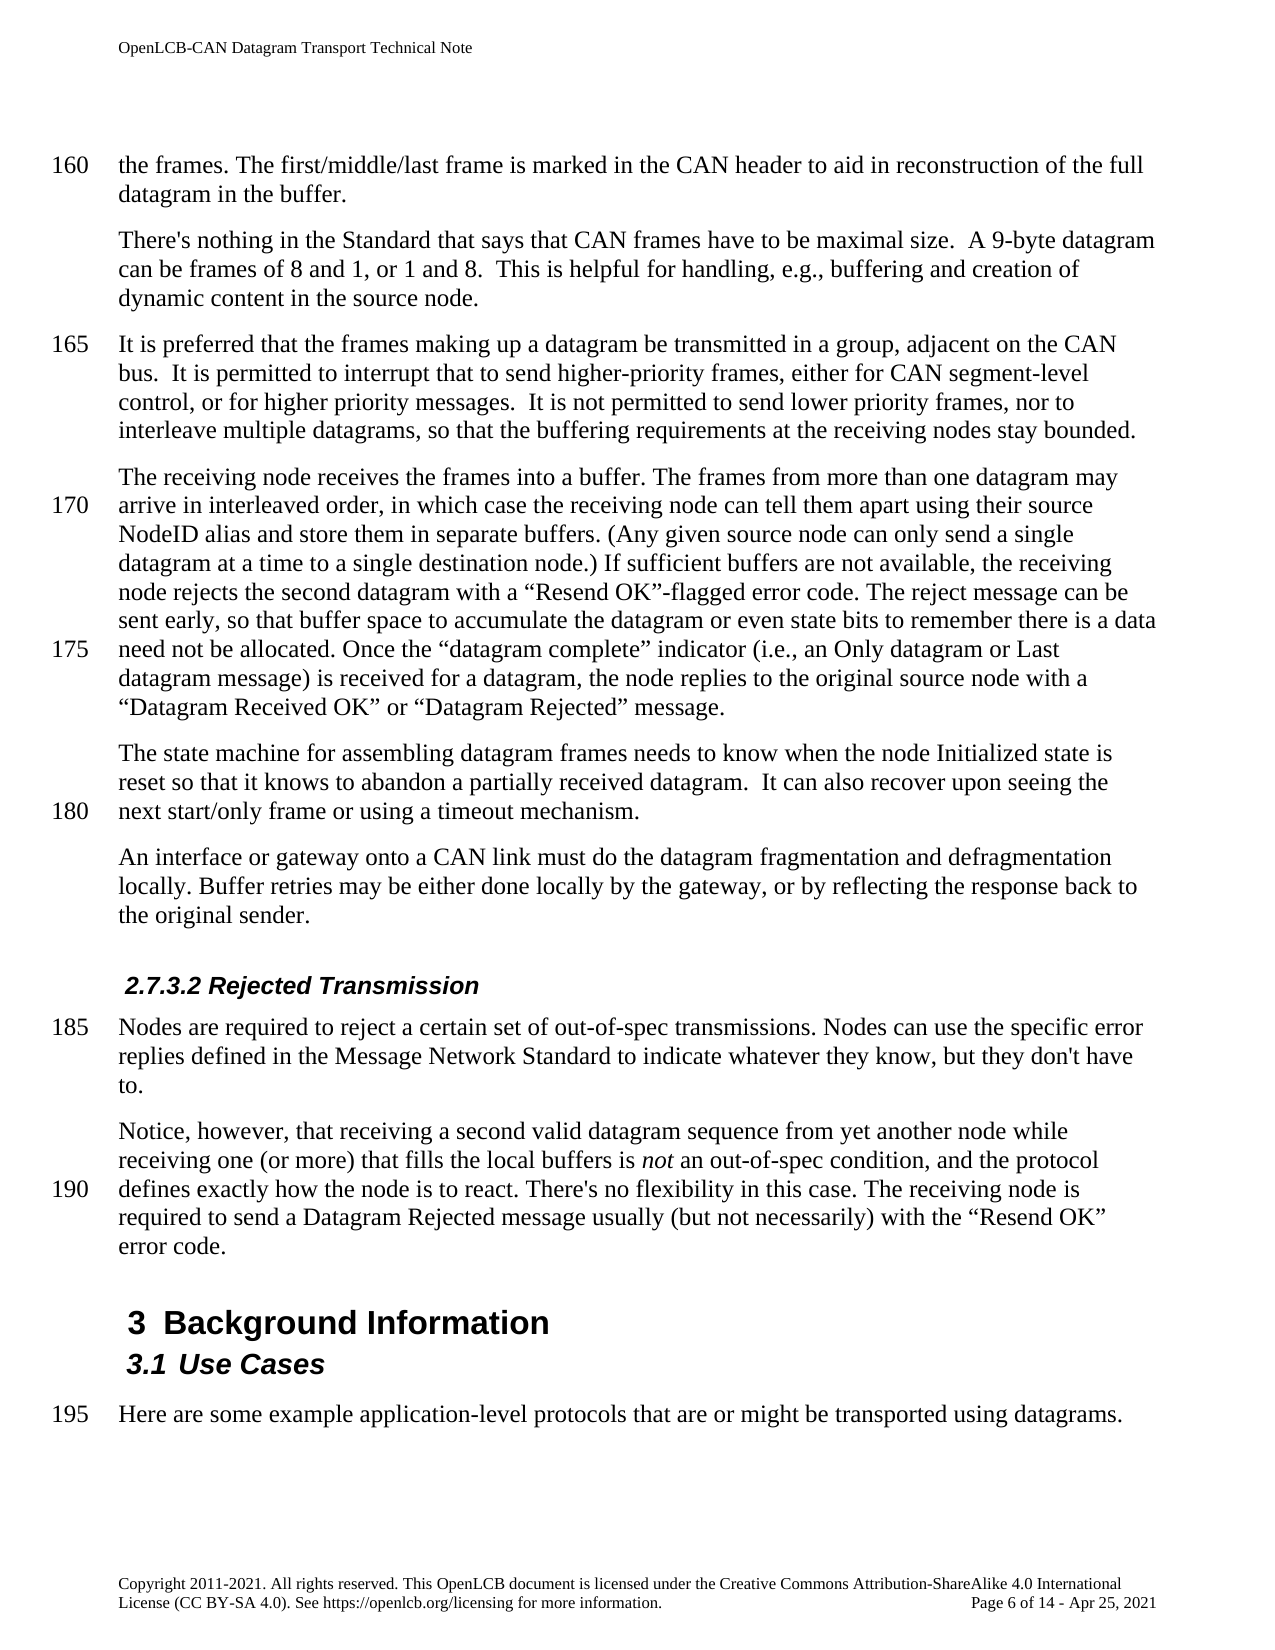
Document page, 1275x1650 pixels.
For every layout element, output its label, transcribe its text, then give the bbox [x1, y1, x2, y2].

text There's nothing in the Standard that says that CAN frames have to be maximal size. A 9-byte datagram can be frames of 8 and 1, or 1 and 8. This is helpful for handling, e.g., buffering and creation of dynamic content in the source node. [118, 225, 1157, 311]
subtitle Use Cases [118, 1347, 1157, 1381]
text Notice, however, that receiving a second valid datagram sequence from yet another node while receiving one (or more) that fills the local buffers is not an out-of-spec condition, and the protocol defines exactly how the node is to react. There's no flexibility in this case. The receiving node is required to send a Datagram Rejected message usually (but not necessarily) with the “Resend OK” error code. [118, 1116, 1157, 1260]
text Here are some example application-level protocols that are or might be transported using datagrams. [118, 1399, 1157, 1427]
subtitle Background Information [118, 1303, 1157, 1341]
text the frames. The first/middle/last frame is marked in the CAN header to aid in reconstruction of the full datagram in the buffer. [118, 150, 1157, 207]
text The receiving node receives the frames into a buffer. The frames from more than one datagram may arrive in interleaved order, in which case the receiving node can tell them apart using their source NodeID alias and store them in separate buffers. (Any given source node can only send a single datagram at a time to a single destination node.) If sufficient buffers are not available, the receiving node rejects the second datagram with a “Resend OK”-flagged error code. The reject message can be sent early, so that buffer space to accumulate the datagram or even state bits to remember there is a data need not be allocated. Once the “datagram complete” indicator (i.e., an Only datagram or Last datagram message) is received for a datagram, the node replies to the original source node with a “Datagram Received OK” or “Datagram Rejected” message. [118, 462, 1157, 721]
subtitle Rejected Transmission [118, 971, 1157, 1000]
text It is preferred that the frames making up a datagram be transmitted in a group, adjacent on the CAN bus. It is permitted to interrupt that to send higher-priority frames, either for CAN segment-level control, or for higher priority messages. It is not permitted to send lower priority frames, nor to interleave multiple datagrams, so that the buffering requirements at the receiving nodes stay bounded. [118, 329, 1157, 444]
text Nodes are required to reject a certain set of out-of-spec transmissions. Nodes can use the specific error replies defined in the Message Network Standard to indicate whatever they know, but they don't have to. [118, 1012, 1157, 1098]
text The state machine for assembling datagram frames needs to know when the node Initialized state is reset so that it knows to abandon a partially received datagram. It can also recover upon seeing the next start/only frame or using a timeout mechanism. [118, 738, 1157, 824]
text An interface or gateway onto a CAN link must do the datagram fragmentation and defragmentation locally. Buffer retries may be either done locally by the gateway, or by reflecting the response back to the original sender. [118, 842, 1157, 928]
